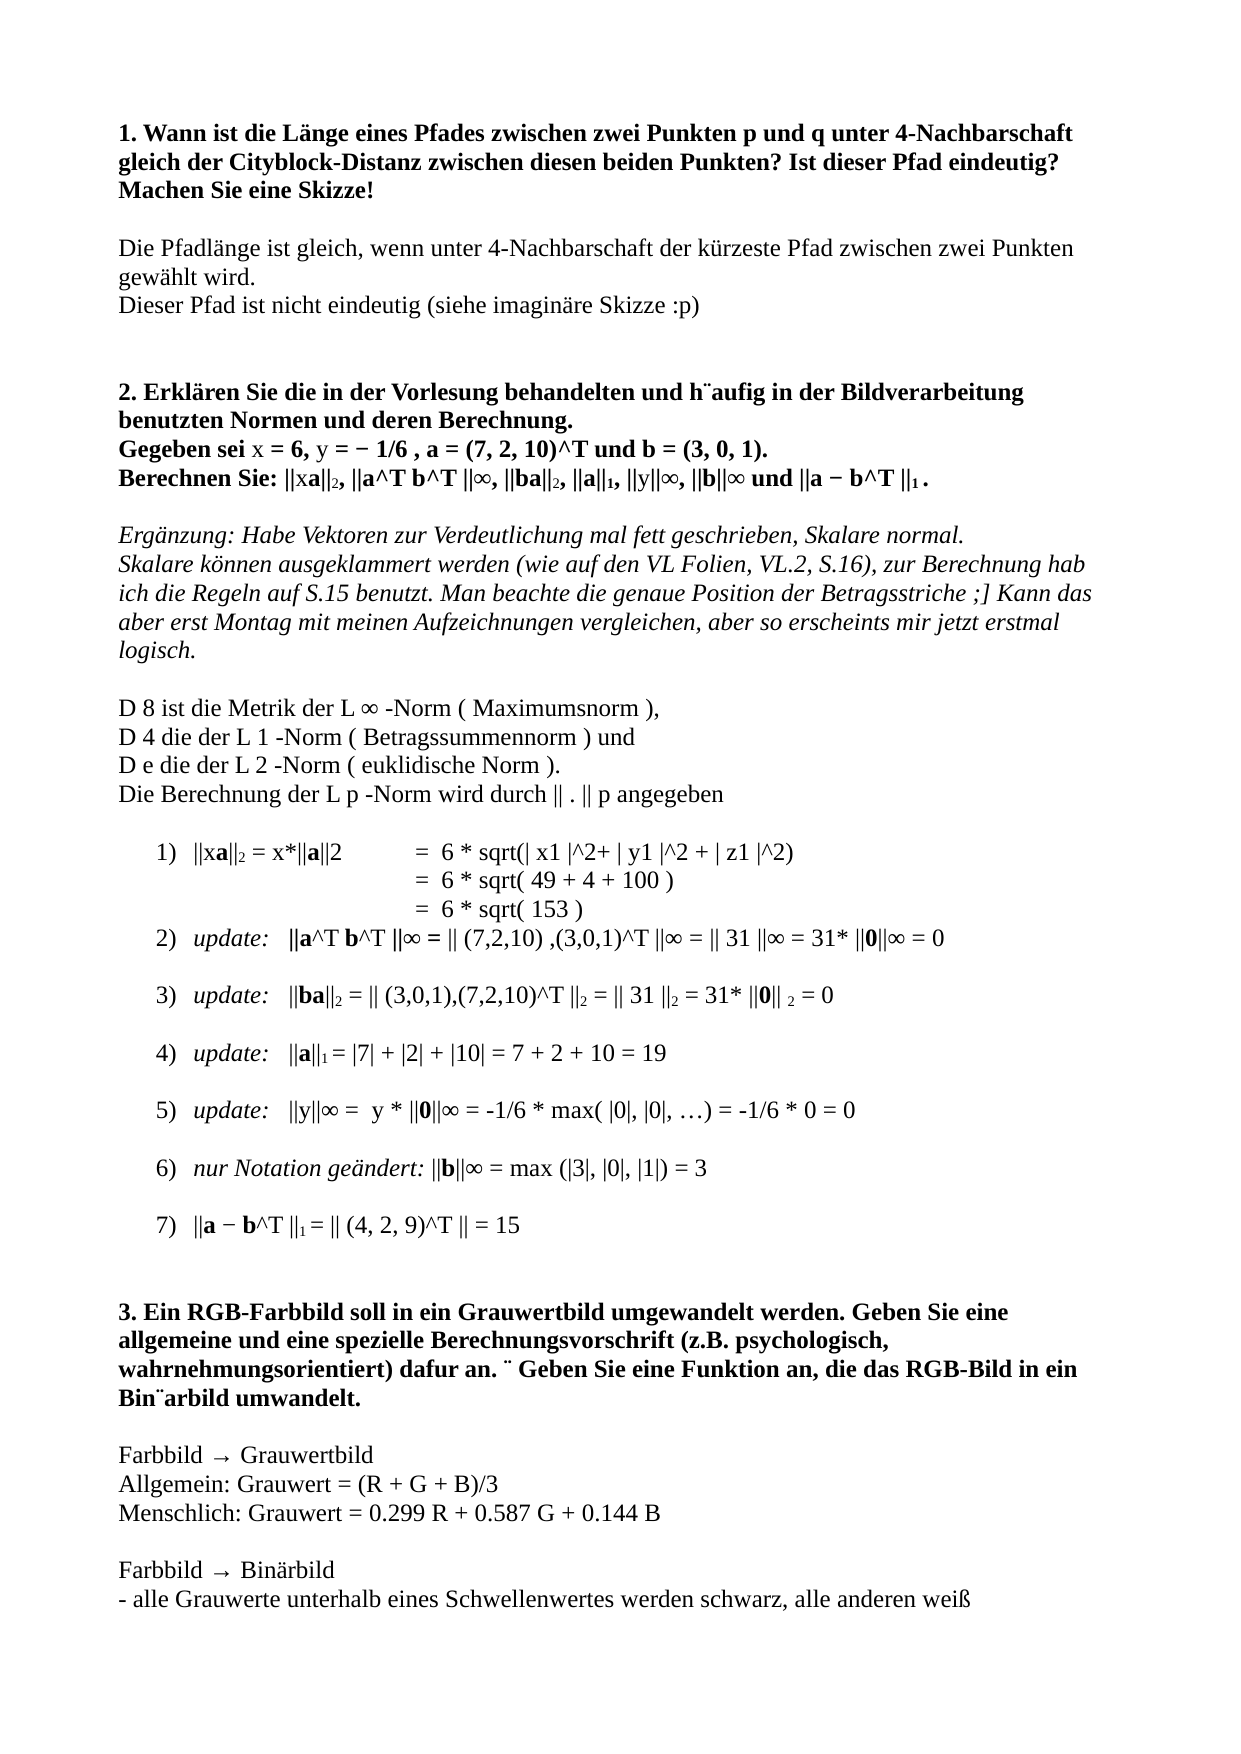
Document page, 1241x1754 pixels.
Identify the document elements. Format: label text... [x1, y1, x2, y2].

list ||a − b^T ||1 = || (4, 2, 9)^T || = 15 [156, 1211, 1122, 1239]
text Ergänzung: Habe Vektoren zur Verdeutlichung mal fett geschrieben, Skalare normal. Skalare können ausgeklammert werden (wie auf den VL Folien, VL.2, S.16), zur Berechnung hab ich die Regeln auf S.15 benutzt. Man beachte die genaue Position der Betragsstriche ;] Kann das aber erst Montag mit meinen Aufzeichnungen vergleichen, aber so erscheints mir jetzt erstmal logisch. [118, 521, 1122, 664]
text Die Pfadlänge ist gleich, wenn unter 4-Nachbarschaft der kürzeste Pfad zwischen zwei Punkten gewählt wird. [118, 233, 1122, 291]
list ||xa||2 = x*||a||2 = 6 * sqrt(| x1 |^2+ | y1 |^2 + | z1 |^2) [156, 837, 1122, 866]
text Farbbild → Binärbild [118, 1556, 1122, 1584]
text 1. Wann ist die Länge eines Pfades zwischen zwei Punkten p und q unter 4-Nachbarschaft gleich der Cityblock-Distanz zwischen diesen beiden Punkten? Ist dieser Pfad eindeutig? Machen Sie eine Skizze! [118, 118, 1122, 204]
text Farbbild → Grauwertbild [118, 1441, 1122, 1469]
list update: ||ba||2 = || (3,0,1),(7,2,10)^T ||2 = || 31 ||2 = 31* ||0|| 2 = 0 [156, 981, 1122, 1038]
text Dieser Pfad ist nicht eindeutig (siehe imaginäre Skizze :p) [118, 291, 1122, 319]
text 2. Erklären Sie die in der Vorlesung behandelten und h¨aufig in der Bildverarbeitung benutzten Normen und deren Berechnung. Gegeben sei x = 6, y = − 1/6 , a = (7, 2, 10)^T und b = (3, 0, 1). Berechnen Sie: ||xa||2, ||a^T b^T ||∞, ||ba||2, ||a||1, ||y||∞, ||b||∞ und ||a − b^T ||1 . [118, 377, 1122, 492]
text Menschlich: Grauwert = 0.299 R + 0.587 G + 0.144 B [118, 1498, 1122, 1527]
list = 6 * sqrt( 49 + 4 + 100 ) [156, 866, 1122, 894]
list nur Notation geändert: ||b||∞ = max (|3|, |0|, |1|) = 3 [156, 1153, 1122, 1211]
list update: ||a||1 = |7| + |2| + |10| = 7 + 2 + 10 = 19 [156, 1038, 1122, 1096]
list update: ||a^T b^T ||∞ = || (7,2,10) ,(3,0,1)^T ||∞ = || 31 ||∞ = 31* ||0||∞ = 0 [156, 923, 1122, 952]
text Allgemein: Grauwert = (R + G + B)/3 [118, 1469, 1122, 1498]
text D 8 ist die Metrik der L ∞ -Norm ( Maximumsnorm ), D 4 die der L 1 -Norm ( Betragssummennorm ) und D e die der L 2 -Norm ( euklidische Norm ). Die Berechnung der L p -Norm wird durch || . || p angegeben [118, 693, 1122, 808]
list = 6 * sqrt( 153 ) [156, 894, 1122, 923]
list update: ||y||∞ = y * ||0||∞ = -1/6 * max( |0|, |0|, …) = -1/6 * 0 = 0 [156, 1096, 1122, 1153]
text - alle Grauwerte unterhalb eines Schwellenwertes werden schwarz, alle anderen weiß [118, 1584, 1122, 1613]
text 3. Ein RGB-Farbbild soll in ein Grauwertbild umgewandelt werden. Geben Sie eine allgemeine und eine spezielle Berechnungsvorschrift (z.B. psychologisch, wahrnehmungsorientiert) dafur an. ¨ Geben Sie eine Funktion an, die das RGB-Bild in ein Bin¨arbild umwandelt. [118, 1297, 1122, 1412]
